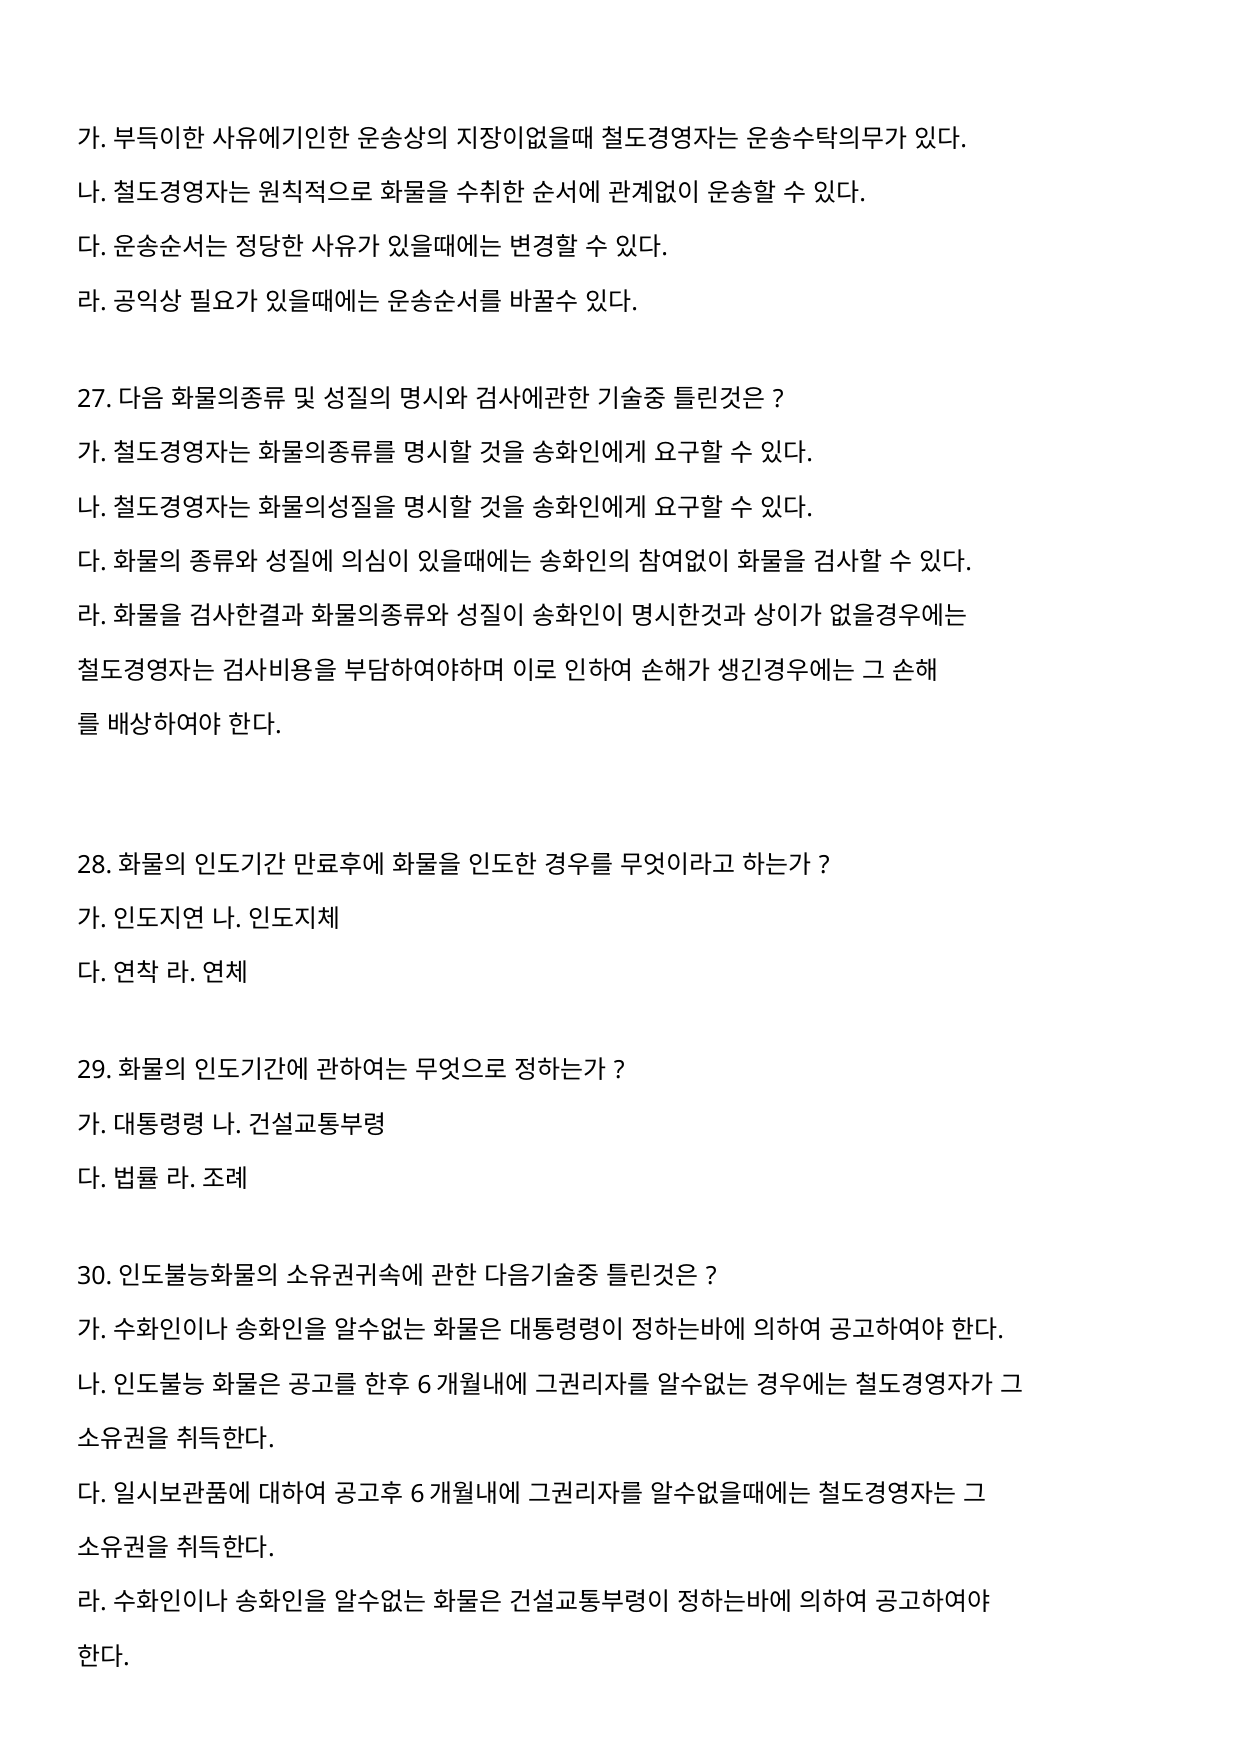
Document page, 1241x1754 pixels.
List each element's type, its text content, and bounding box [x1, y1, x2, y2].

text 가. 인도지연 나. 인도지체 [77, 898, 1163, 935]
text 소유권을 취득한다. [77, 1527, 1163, 1564]
text 나. 인도불능 화물은 공고를 한후 6개월내에 그권리자를 알수없는 경우에는 철도경영자가 그 [77, 1364, 1163, 1401]
text 가. 수화인이나 송화인을 알수없는 화물은 대통령령이 정하는바에 의하여 공고하여야 한다. [77, 1310, 1163, 1346]
text 가. 부득이한 사유에기인한 운송상의 지장이없을때 철도경영자는 운송수탁의무가 있다. [77, 118, 1163, 154]
text 다. 법률 라. 조례 [77, 1158, 1163, 1195]
text 가. 철도경영자는 화물의종류를 명시할 것을 송화인에게 요구할 수 있다. [77, 433, 1163, 469]
text 라. 공익상 필요가 있을때에는 운송순서를 바꿀수 있다. [77, 281, 1163, 317]
text 28. 화물의 인도기간 만료후에 화물을 인도한 경우를 무엇이라고 하는가 ? [77, 844, 1163, 880]
text 27. 다음 화물의종류 및 성질의 명시와 검사에관한 기술중 틀린것은 ? [77, 378, 1163, 414]
text 라. 화물을 검사한결과 화물의종류와 성질이 송화인이 명시한것과 상이가 없을경우에는 [77, 596, 1163, 632]
text 29. 화물의 인도기간에 관하여는 무엇으로 정하는가 ? [77, 1050, 1163, 1086]
text 소유권을 취득한다. [77, 1419, 1163, 1455]
text 나. 철도경영자는 화물의성질을 명시할 것을 송화인에게 요구할 수 있다. [77, 487, 1163, 523]
text 한다. [77, 1636, 1163, 1672]
text 를 배상하여야 한다. [77, 704, 1163, 741]
text 라. 수화인이나 송화인을 알수없는 화물은 건설교통부령이 정하는바에 의하여 공고하여야 [77, 1582, 1163, 1618]
text 철도경영자는 검사비용을 부담하여야하며 이로 인하여 손해가 생긴경우에는 그 손해 [77, 650, 1163, 686]
text 다. 운송순서는 정당한 사유가 있을때에는 변경할 수 있다. [77, 227, 1163, 263]
text 30. 인도불능화물의 소유권귀속에 관한 다음기술중 틀린것은 ? [77, 1256, 1163, 1292]
text 다. 화물의 종류와 성질에 의심이 있을때에는 송화인의 참여없이 화물을 검사할 수 있다. [77, 541, 1163, 578]
text 가. 대통령령 나. 건설교통부령 [77, 1104, 1163, 1140]
text 다. 일시보관품에 대하여 공고후 6개월내에 그권리자를 알수없을때에는 철도경영자는 그 [77, 1473, 1163, 1509]
text 나. 철도경영자는 원칙적으로 화물을 수취한 순서에 관계없이 운송할 수 있다. [77, 172, 1163, 209]
text 다. 연착 라. 연체 [77, 953, 1163, 989]
